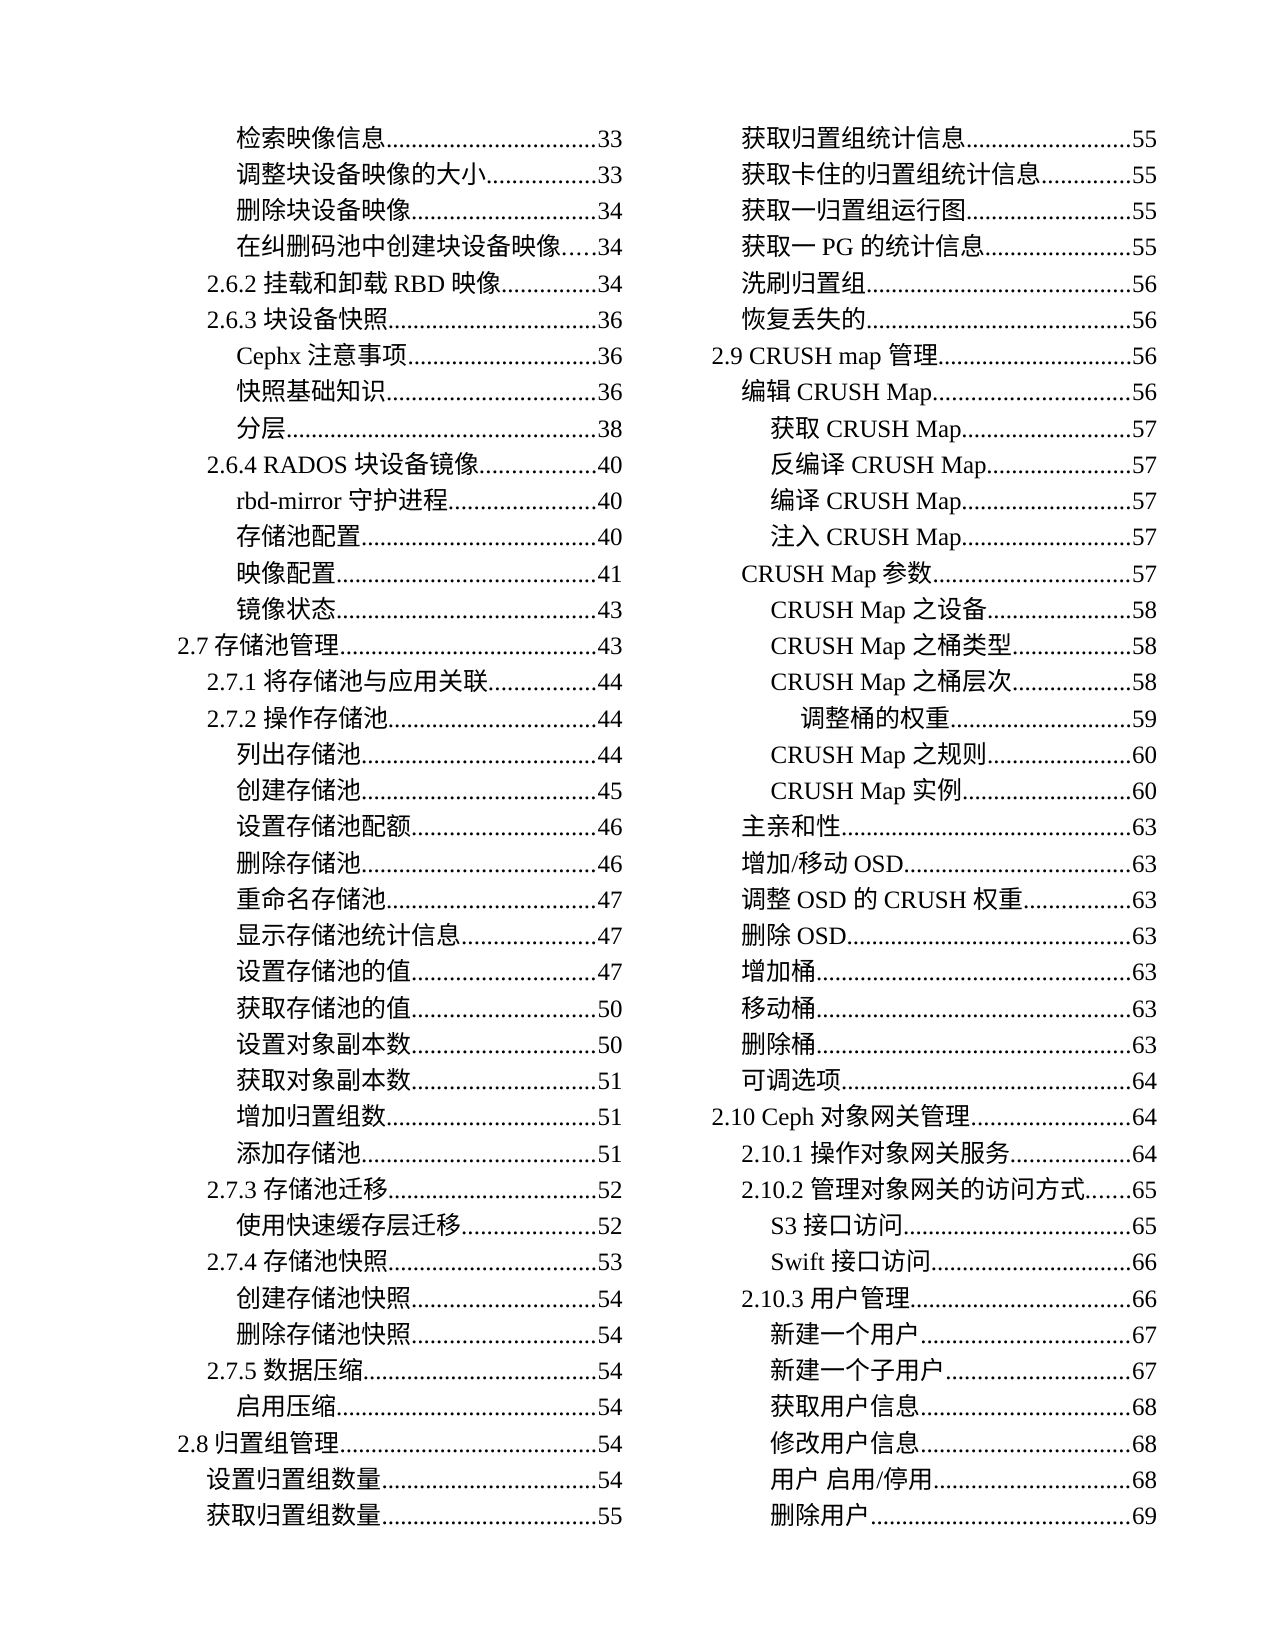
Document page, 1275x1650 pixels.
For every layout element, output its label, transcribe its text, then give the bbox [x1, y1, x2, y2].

text 2.6.4 RADOS 块设备镜像 40 [207, 444, 622, 481]
text 2.9 CRUSH map 管理 56 [711, 336, 1157, 372]
text 镜像状态 43 [236, 589, 622, 626]
text 删除用户 69 [770, 1496, 1157, 1532]
text 2.7 存储池管理 43 [177, 626, 622, 662]
text 显示存储池统计信息 47 [236, 916, 622, 952]
text 2.10.1 操作对象网关服务 64 [741, 1133, 1157, 1169]
text 设置存储池配额 46 [236, 807, 622, 843]
text Swift 接口访问 66 [770, 1242, 1157, 1278]
text 2.7.4 存储池快照 53 [207, 1242, 622, 1278]
text 在纠删码池中创建块设备映像 34 [236, 227, 622, 263]
text 2.10.3 用户管理 66 [741, 1278, 1157, 1314]
text 用户 启用/停用 68 [770, 1459, 1157, 1496]
text 删除存储池快照 54 [236, 1314, 622, 1351]
text 启用压缩 54 [236, 1387, 622, 1423]
text 可调选项 64 [741, 1061, 1157, 1097]
text 2.7.3 存储池迁移 52 [207, 1169, 622, 1206]
text 增加桶 63 [741, 952, 1157, 988]
text Cephx 注意事项 36 [236, 336, 622, 372]
text 获取对象副本数 51 [236, 1061, 622, 1097]
text 修改用户信息 68 [770, 1423, 1157, 1459]
text 2.7.5 数据压缩 54 [207, 1351, 622, 1387]
text 洗刷归置组 56 [741, 263, 1157, 299]
text 调整块设备映像的大小 33 [236, 154, 622, 191]
text CRUSH Map 实例 60 [770, 771, 1157, 807]
text 创建存储池快照 54 [236, 1278, 622, 1314]
text 删除 OSD 63 [741, 916, 1157, 952]
text 移动桶 63 [741, 988, 1157, 1024]
text 删除桶 63 [741, 1024, 1157, 1061]
text 使用快速缓存层迁移 52 [236, 1206, 622, 1242]
text 新建一个用户 67 [770, 1314, 1157, 1351]
text 快照基础知识 36 [236, 372, 622, 408]
text 获取一归置组运行图 55 [741, 191, 1157, 227]
text 增加/移动 OSD 63 [741, 843, 1157, 879]
text 调整桶的权重 59 [800, 698, 1157, 734]
text 获取一 PG 的统计信息 55 [741, 227, 1157, 263]
text 获取存储池的值 50 [236, 988, 622, 1024]
text 调整 OSD 的 CRUSH 权重 63 [741, 879, 1157, 916]
text 新建一个子用户 67 [770, 1351, 1157, 1387]
text 获取归置组统计信息 55 [741, 118, 1157, 154]
text 反编译 CRUSH Map 57 [770, 444, 1157, 481]
text 2.6.2 挂载和卸载 RBD 映像 34 [207, 263, 622, 299]
text 删除块设备映像 34 [236, 191, 622, 227]
text 2.10.2 管理对象网关的访问方式 65 [741, 1169, 1157, 1206]
text 编辑 CRUSH Map 56 [741, 372, 1157, 408]
text 编译 CRUSH Map 57 [770, 481, 1157, 517]
text 获取归置组数量 55 [207, 1496, 622, 1532]
text CRUSH Map 之桶类型 58 [770, 626, 1157, 662]
text 分层 38 [236, 408, 622, 444]
text 检索映像信息 33 [236, 118, 622, 154]
text 存储池配置 40 [236, 517, 622, 553]
text S3 接口访问 65 [770, 1206, 1157, 1242]
text 创建存储池 45 [236, 771, 622, 807]
text 主亲和性 63 [741, 807, 1157, 843]
text 2.10 Ceph 对象网关管理 64 [711, 1097, 1157, 1133]
text 设置对象副本数 50 [236, 1024, 622, 1061]
text 删除存储池 46 [236, 843, 622, 879]
text 添加存储池 51 [236, 1133, 622, 1169]
text 设置存储池的值 47 [236, 952, 622, 988]
text CRUSH Map 之设备 58 [770, 589, 1157, 626]
text 2.7.1 将存储池与应用关联 44 [207, 662, 622, 698]
text CRUSH Map 之桶层次 58 [770, 662, 1157, 698]
text 2.7.2 操作存储池 44 [207, 698, 622, 734]
text 2.8 归置组管理 54 [177, 1423, 622, 1459]
text 重命名存储池 47 [236, 879, 622, 916]
text CRUSH Map 之规则 60 [770, 734, 1157, 771]
text 获取卡住的归置组统计信息 55 [741, 154, 1157, 191]
text 注入 CRUSH Map 57 [770, 517, 1157, 553]
text 增加归置组数 51 [236, 1097, 622, 1133]
text 2.6.3 块设备快照 36 [207, 299, 622, 336]
text 设置归置组数量 54 [207, 1459, 622, 1496]
text 获取 CRUSH Map 57 [770, 408, 1157, 444]
text rbd-mirror 守护进程 40 [236, 481, 622, 517]
text 获取用户信息 68 [770, 1387, 1157, 1423]
text 恢复丢失的 56 [741, 299, 1157, 336]
text 映像配置 41 [236, 553, 622, 589]
text CRUSH Map 参数 57 [741, 553, 1157, 589]
text 列出存储池 44 [236, 734, 622, 771]
